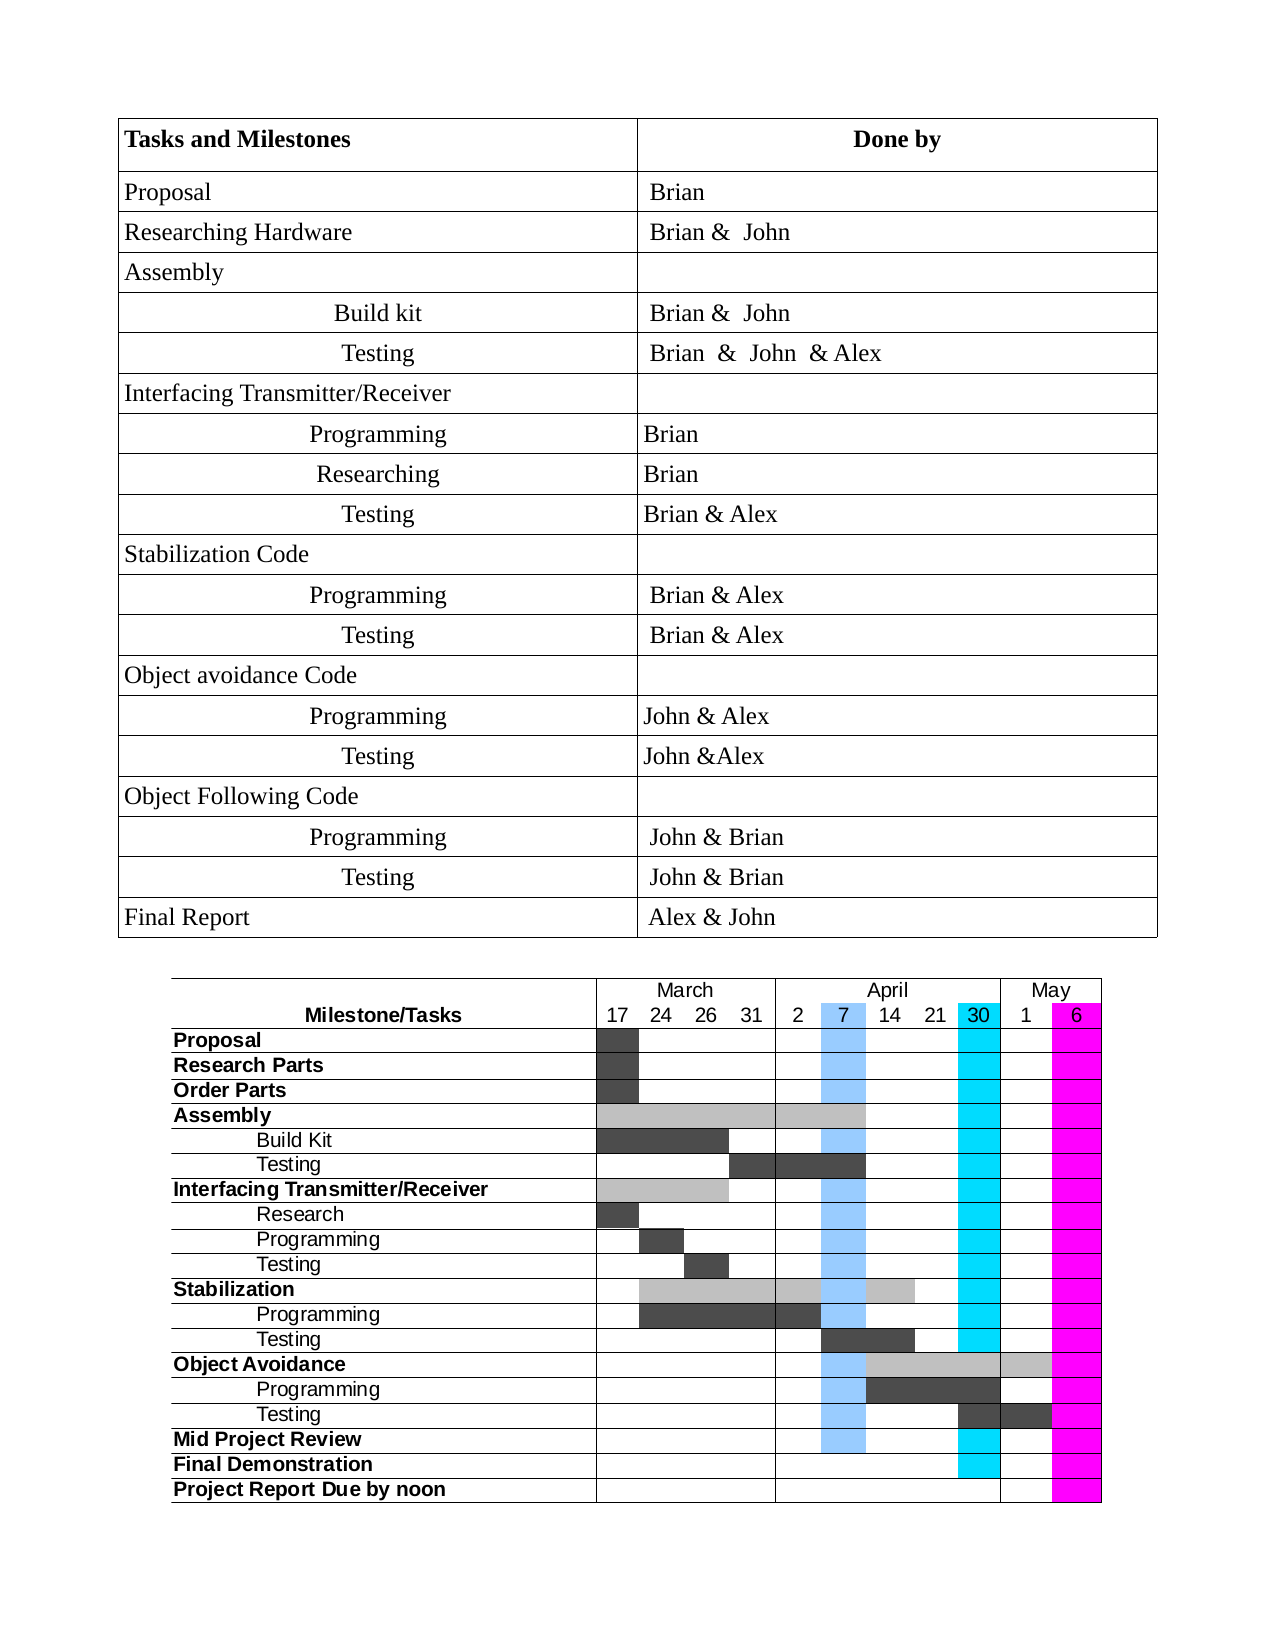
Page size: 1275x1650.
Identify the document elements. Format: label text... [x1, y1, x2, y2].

table_cell Programming [119, 817, 637, 856]
table_cell Stabilization Code [119, 535, 637, 574]
table_cell Build kit [119, 293, 637, 332]
table_cell Testing [119, 857, 637, 897]
table_cell Testing [119, 736, 637, 776]
table_cell Brian & John & Alex [638, 333, 1157, 372]
table_cell Brian & Alex [638, 495, 1157, 534]
table_cell Final Report [119, 898, 637, 937]
table_cell Alex & John [638, 898, 1157, 937]
table_cell John &Alex [638, 736, 1157, 776]
table_header Tasks and Milestones [119, 119, 637, 171]
table_cell Testing [119, 333, 637, 372]
table_cell Programming [119, 575, 637, 614]
table_cell John & Alex [638, 696, 1157, 735]
table_cell [638, 777, 1157, 816]
table_cell Brian & John [638, 212, 1157, 252]
table_cell [638, 253, 1157, 292]
table_cell Brian [638, 172, 1157, 211]
table_cell Programming [119, 696, 637, 735]
table_cell John & Brian [638, 857, 1157, 897]
table_cell Assembly [119, 253, 637, 292]
table_cell Programming [119, 414, 637, 453]
table_cell [638, 374, 1157, 413]
table_cell Object avoidance Code [119, 656, 637, 695]
table_cell Brian [638, 454, 1157, 493]
table_cell Researching [119, 454, 637, 493]
table_cell Testing [119, 495, 637, 534]
table_cell [638, 535, 1157, 574]
table_cell Brian & Alex [638, 615, 1157, 655]
table_cell Brian & John [638, 293, 1157, 332]
table_cell Interfacing Transmitter/Receiver [119, 374, 637, 413]
table_cell Testing [119, 615, 637, 655]
table_cell Brian & Alex [638, 575, 1157, 614]
table_header Done by [638, 119, 1157, 171]
table_cell Object Following Code [119, 777, 637, 816]
table_cell Proposal [119, 172, 637, 211]
table_cell [638, 656, 1157, 695]
table_cell Brian [638, 414, 1157, 453]
table_cell John & Brian [638, 817, 1157, 856]
table_cell Researching Hardware [119, 212, 637, 252]
